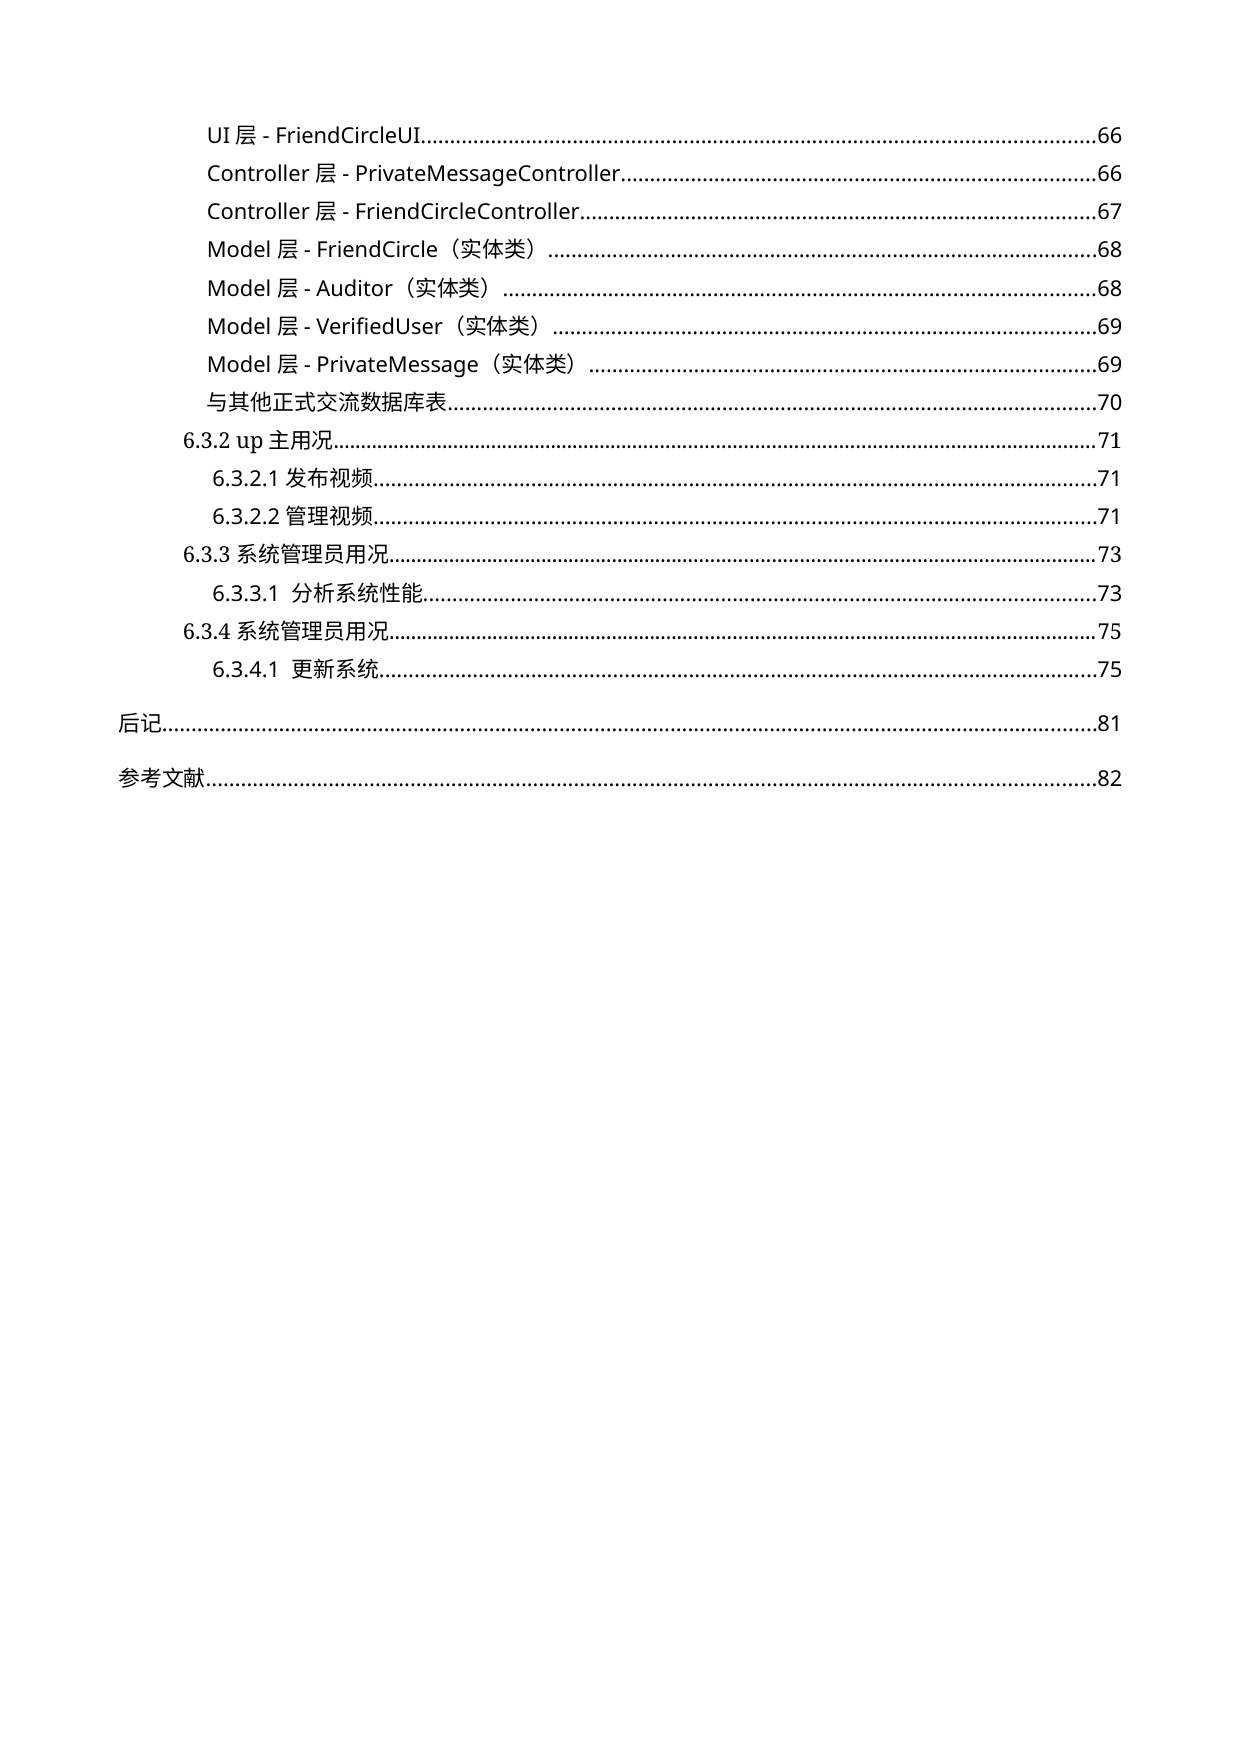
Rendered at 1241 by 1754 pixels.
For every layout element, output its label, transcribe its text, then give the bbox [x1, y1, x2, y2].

text Model 层 - VerifiedUser（实体类） 69 [207, 309, 1122, 341]
text 参考文献 82 [118, 761, 1122, 792]
text Model 层 - Auditor（实体类） 68 [207, 271, 1122, 302]
text Controller 层 - PrivateMessageController 66 [207, 156, 1122, 188]
text Controller 层 - FriendCircleController 67 [207, 194, 1122, 226]
text 6.3.2.1 发布视频 71 [207, 461, 1122, 493]
text 后记 81 [118, 706, 1122, 738]
text 与其他正式交流数据库表 70 [207, 385, 1122, 417]
text 6.3.4.1 更新系统 75 [207, 652, 1122, 684]
text 6.3.3.1 分析系统性能 73 [207, 576, 1122, 607]
text Model 层 - PrivateMessage（实体类） 69 [207, 347, 1122, 379]
text 6.3.4 系统管理员用况 75 [177, 614, 1122, 646]
text 6.3.3 系统管理员用况 73 [177, 537, 1122, 569]
text Model 层 - FriendCircle（实体类） 68 [207, 232, 1122, 264]
text UI 层 - FriendCircleUI 66 [207, 118, 1122, 150]
text 6.3.2.2 管理视频 71 [207, 499, 1122, 531]
text 6.3.2 up主用况 71 [177, 423, 1122, 455]
